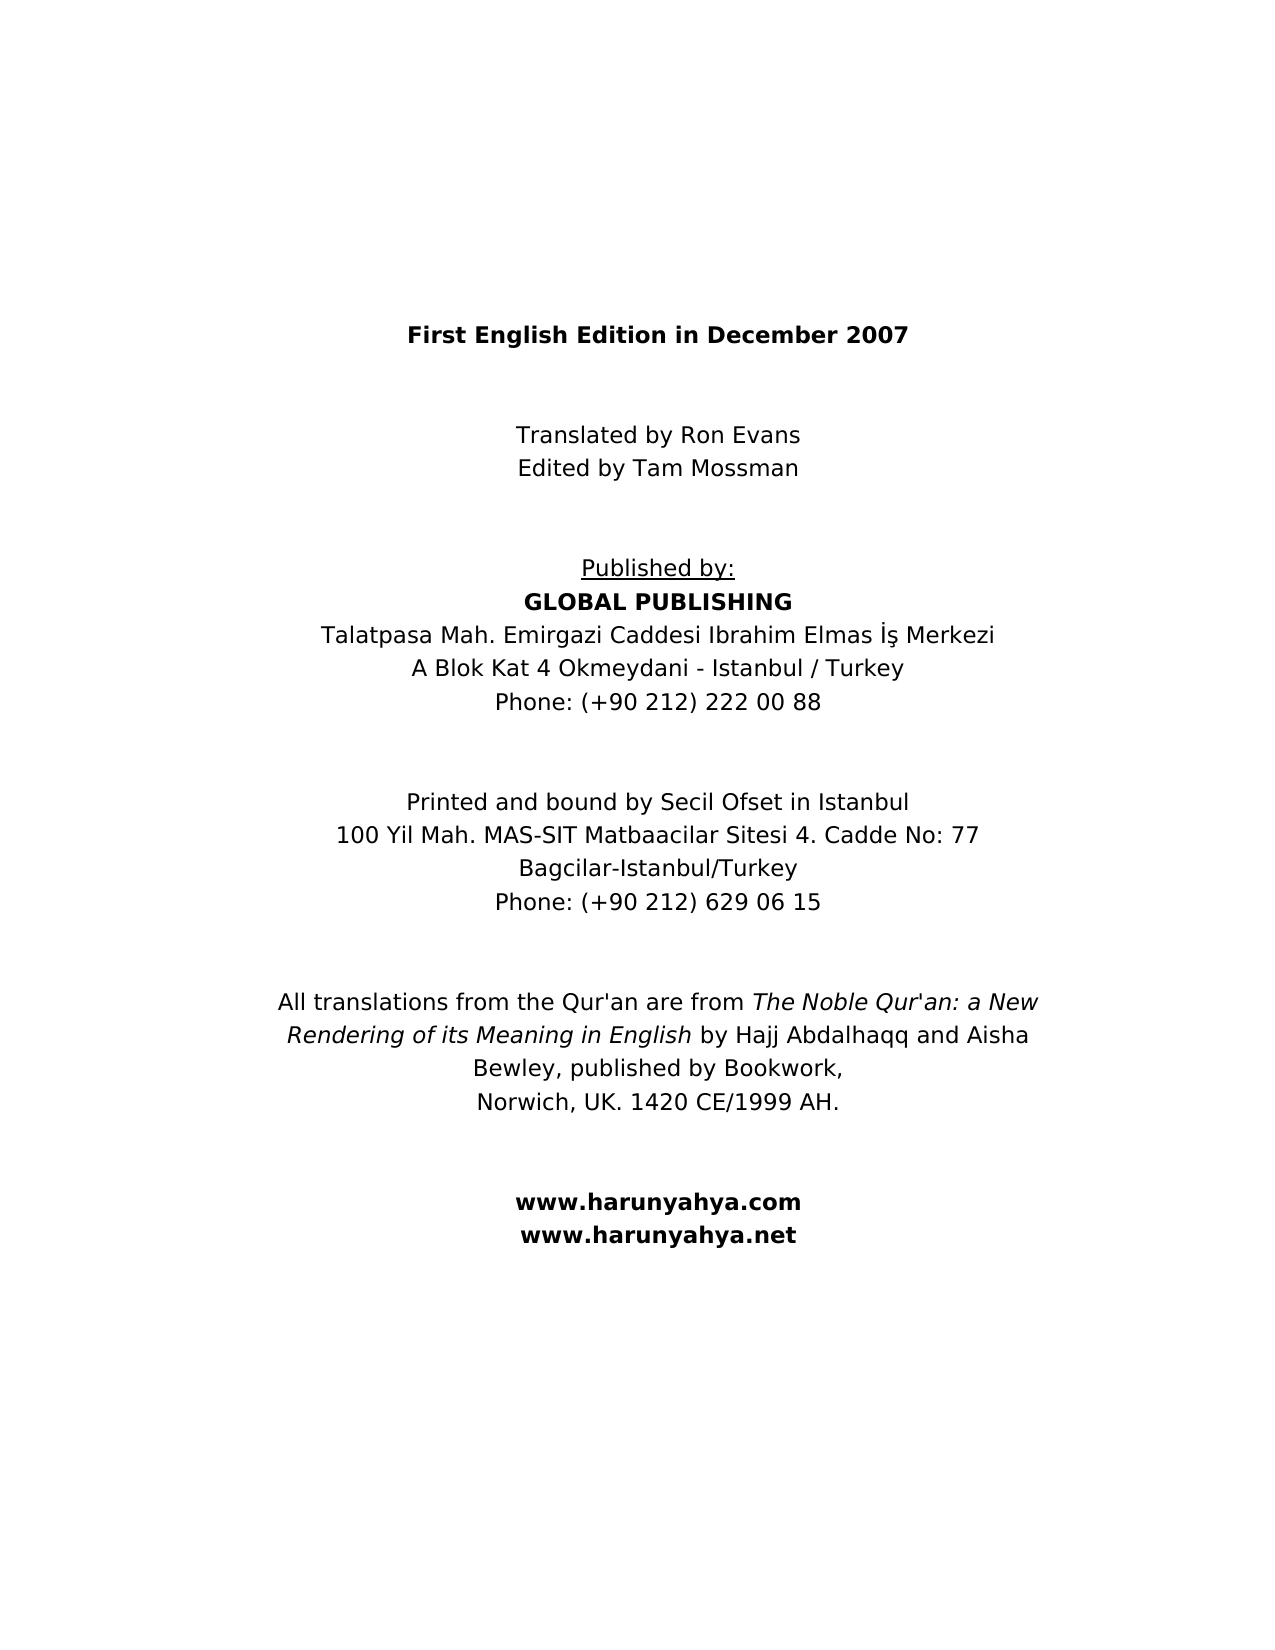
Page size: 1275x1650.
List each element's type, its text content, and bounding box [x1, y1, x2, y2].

text www.harunyahya.net [187, 1217, 1070, 1250]
text Norwich, UK. 1420 CE/1999 AH. [187, 1083, 1070, 1117]
text A Blok Kat 4 Okmeydani - Istanbul / Turkey [187, 650, 1070, 683]
text Bagcilar-Istanbul/Turkey [187, 850, 1070, 883]
text Phone: (+90 212) 222 00 88 [187, 683, 1070, 717]
text GLOBAL PUBLISHING [187, 583, 1070, 617]
text Phone: (+90 212) 629 06 15 [187, 883, 1070, 917]
text Talatpasa Mah. Emirgazi Caddesi Ibrahim Elmas İş Merkezi [187, 617, 1070, 650]
text First English Edition in December 2007 [187, 317, 1070, 350]
text All translations from the Qur'an are from The Noble Qur'an: a New Rendering of its Meaning in English by Hajj Abdalhaqq and Aisha Bewley, published by Bookwork, [247, 983, 1070, 1083]
text Published by: [187, 550, 1070, 583]
text Edited by Tam Mossman [187, 450, 1070, 483]
text Printed and bound by Secil Ofset in Istanbul [187, 783, 1070, 817]
text www.harunyahya.com [187, 1183, 1070, 1217]
text Translated by Ron Evans [187, 417, 1070, 450]
text 100 Yil Mah. MAS-SIT Matbaacilar Sitesi 4. Cadde No: 77 [187, 817, 1070, 850]
